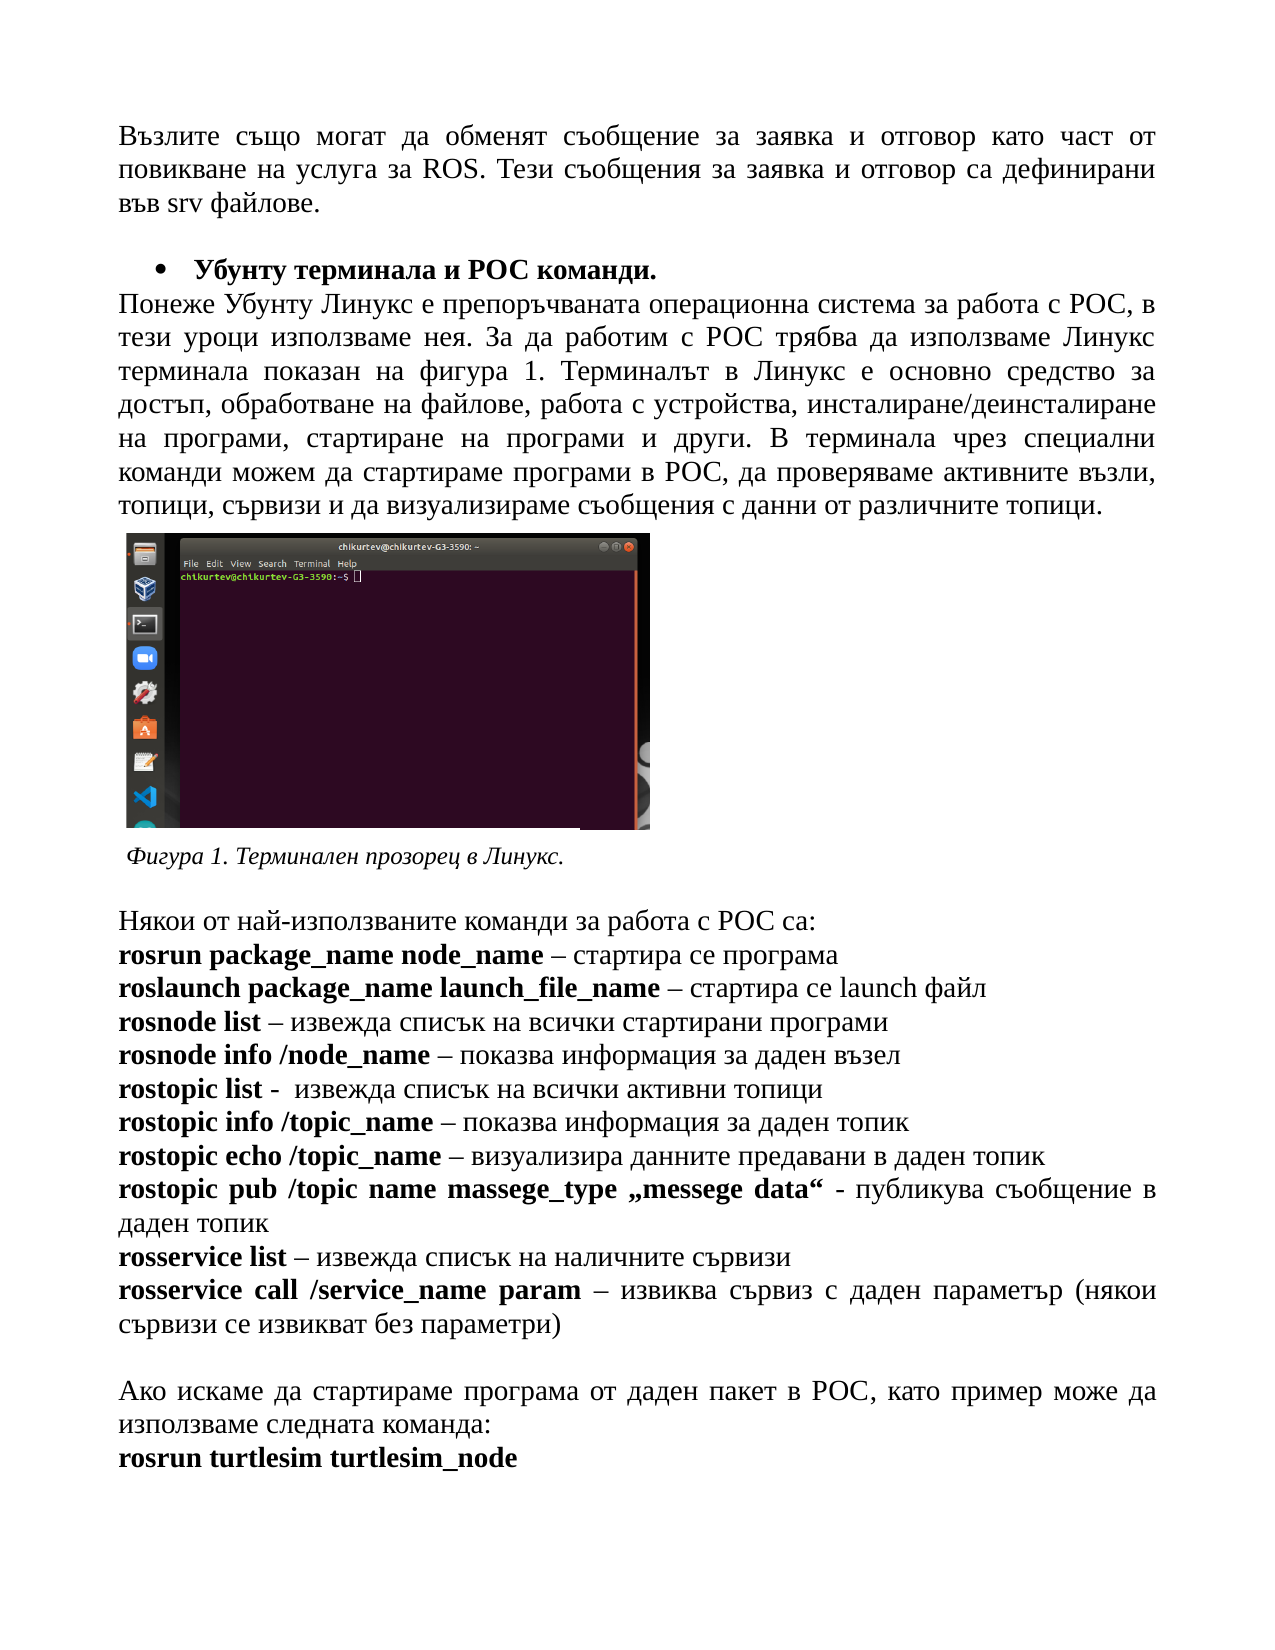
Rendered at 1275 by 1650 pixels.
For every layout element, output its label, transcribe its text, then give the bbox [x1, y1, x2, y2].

text rosservice list – извежда списък на наличните сървизи [118, 1239, 1157, 1272]
text rostopic echo /topic_name – визуализира данните предавани в даден топик [118, 1138, 1157, 1172]
text rostopic list - извежда списък на всички активни топици [118, 1071, 1157, 1104]
text rosrun package_name node_name – стартира се програма [118, 937, 1157, 970]
text rosnode info /node_name – показва информация за даден възел [118, 1037, 1157, 1071]
text rosrun turtlesim turtlesim_node [118, 1440, 1157, 1473]
text rostopic pub /topic name massege_type „messege data“ - публикува съобщение в даден топик [118, 1172, 1157, 1239]
text Фигура 1. Терминален прозорец в Линукс. [126, 841, 580, 870]
list Убунту терминала и РОС команди. [156, 252, 1157, 286]
text Понеже Убунту Линукс е препоръчваната операционна система за работа с РОС, в тези уроци използваме нея. За да работим с РОС трябва да използваме Линукс терминала показан на фигура 1. Терминалът в Линукс е основно средство за достъп, обработване на файлове, работа с устройства, инсталиране/деинсталиране на програми, стартиране на програми и други. В терминала чрез специални команди можем да стартираме програми в РОС, да проверяваме активните възли, топици, сървизи и да визуализираме съобщения с данни от различните топици. [118, 286, 1157, 521]
text rosservice call /service_name param – извиква сървиз с даден параметър (някои сървизи се извикват без параметри) [118, 1272, 1157, 1339]
text Някои от най-използваните команди за работа с РОС са: [118, 903, 1157, 937]
text rosnode list – извежда списък на всички стартирани програми [118, 1004, 1157, 1037]
text Възлите също могат да обменят съобщение за заявка и отговор като част от повикване на услуга за ROS. Тези съобщения за заявка и отговор са дефинирани във srv файлове. [118, 118, 1157, 219]
text Ако искаме да стартираме програма от даден пакет в РОС, като пример може да използваме следната команда: [118, 1373, 1157, 1440]
text rostopic info /topic_name – показва информация за даден топик [118, 1104, 1157, 1138]
text roslaunch package_name launch_file_name – стартира се launch файл [118, 970, 1157, 1004]
